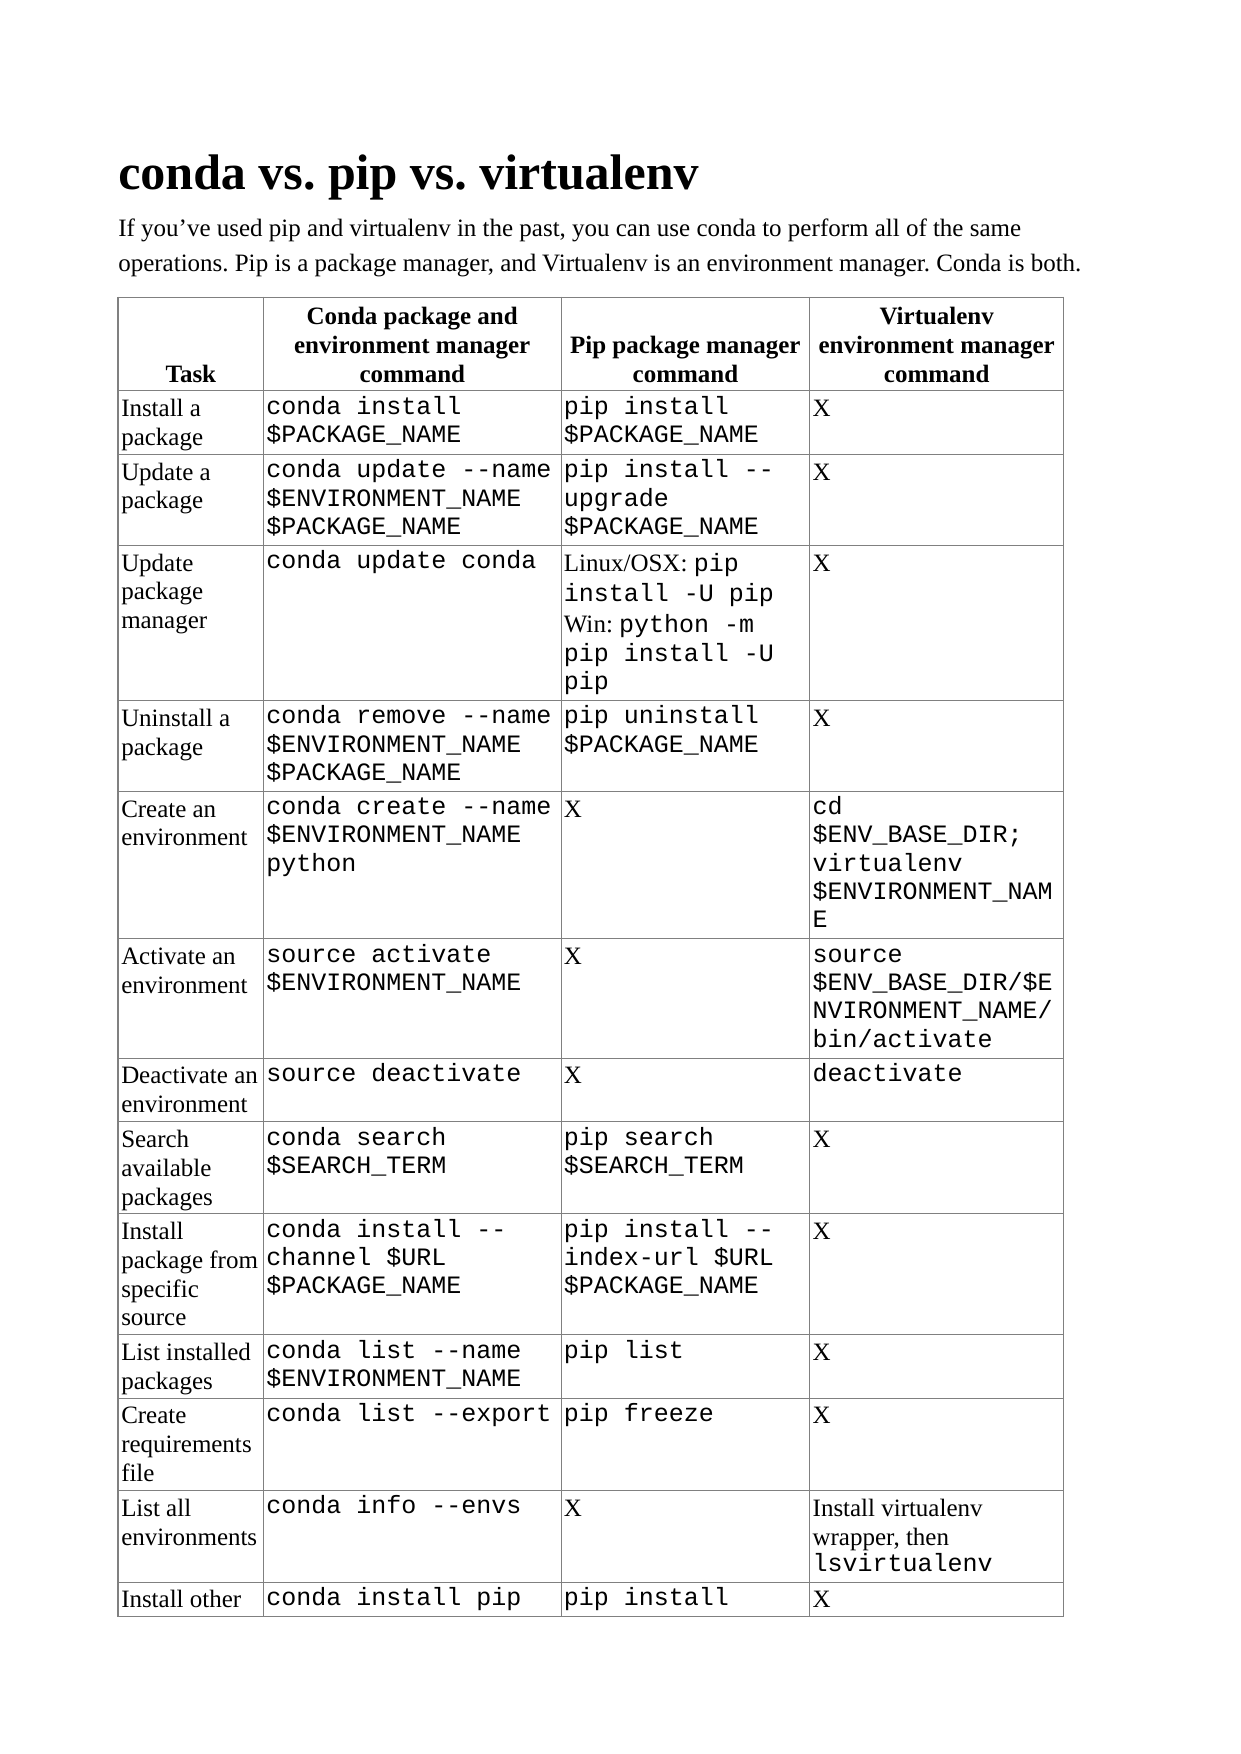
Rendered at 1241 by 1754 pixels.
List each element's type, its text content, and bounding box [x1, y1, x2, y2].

table_cell Create an environment [119, 792, 263, 938]
table_cell Install a package [119, 391, 263, 454]
table_cell source activate $ENVIRONMENT_NAME [264, 939, 561, 1058]
table_cell X [810, 1335, 1063, 1398]
table_cell conda install $PACKAGE_NAME [264, 391, 561, 454]
table_cell Install virtualenv wrapper, then lsvirtualenv [810, 1491, 1063, 1582]
table_cell source deactivate [264, 1059, 561, 1121]
table_cell Deactivate an environment [119, 1059, 263, 1121]
table_cell X [810, 701, 1063, 791]
text If you’ve used pip and virtualenv in the past, you can use conda to perform all of the same operations. Pip is a package manager, and Virtualenv is an environment manager. Conda is both. [118, 213, 1122, 276]
table_cell Search available packages [119, 1122, 263, 1213]
table_cell conda list --export [264, 1399, 561, 1490]
table_cell pip uninstall $PACKAGE_NAME [562, 701, 809, 791]
table_cell X [810, 1214, 1063, 1334]
table_cell conda create --name $ENVIRONMENT_NAME python [264, 792, 561, 938]
table_cell X [810, 455, 1063, 545]
table_cell pip search $SEARCH_TERM [562, 1122, 809, 1213]
table_cell pip freeze [562, 1399, 809, 1490]
table_cell conda search $SEARCH_TERM [264, 1122, 561, 1213]
table_header Task [119, 298, 263, 390]
table_cell pip install $PACKAGE_NAME [562, 391, 809, 454]
table_cell X [810, 546, 1063, 700]
table_cell Install other [119, 1583, 263, 1616]
table_cell conda info --envs [264, 1491, 561, 1582]
table_cell Activate an environment [119, 939, 263, 1058]
table_cell X [562, 1059, 809, 1121]
table_cell Uninstall a package [119, 701, 263, 791]
table_cell Update a package [119, 455, 263, 545]
table_cell X [562, 1491, 809, 1582]
table_header Conda package and environment manager command [264, 298, 561, 390]
table_cell X [562, 792, 809, 938]
table_cell Install package from specific source [119, 1214, 263, 1334]
table_cell X [810, 1122, 1063, 1213]
table_cell pip install --index-url $URL $PACKAGE_NAME [562, 1214, 809, 1334]
table_cell Linux/OSX: pip install -U pip Win: python -m pip install -U pip [562, 546, 809, 700]
table_cell conda install --channel $URL $PACKAGE_NAME [264, 1214, 561, 1334]
table_cell conda install pip [264, 1583, 561, 1616]
table_cell Create requirements file [119, 1399, 263, 1490]
table_cell pip install --upgrade $PACKAGE_NAME [562, 455, 809, 545]
subtitle conda vs. pip vs. virtualenv [118, 143, 1122, 201]
table_header Virtualenv environment manager command [810, 298, 1063, 390]
table_cell pip list [562, 1335, 809, 1398]
table_cell List installed packages [119, 1335, 263, 1398]
table_cell Update package manager [119, 546, 263, 700]
table_cell cd $ENV_BASE_DIR; virtualenv $ENVIRONMENT_NAME [810, 792, 1063, 938]
table_cell X [810, 1399, 1063, 1490]
table_cell conda list --name $ENVIRONMENT_NAME [264, 1335, 561, 1398]
table_cell source $ENV_BASE_DIR/$ENVIRONMENT_NAME/bin/activate [810, 939, 1063, 1058]
table_cell conda update --name $ENVIRONMENT_NAME $PACKAGE_NAME [264, 455, 561, 545]
table_cell List all environments [119, 1491, 263, 1582]
table_cell X [810, 391, 1063, 454]
table_cell conda update conda [264, 546, 561, 700]
table_cell X [810, 1583, 1063, 1616]
table_header Pip package manager command [562, 298, 809, 390]
table_cell pip install [562, 1583, 809, 1616]
table_cell X [562, 939, 809, 1058]
table_cell conda remove --name $ENVIRONMENT_NAME $PACKAGE_NAME [264, 701, 561, 791]
table_cell deactivate [810, 1059, 1063, 1121]
